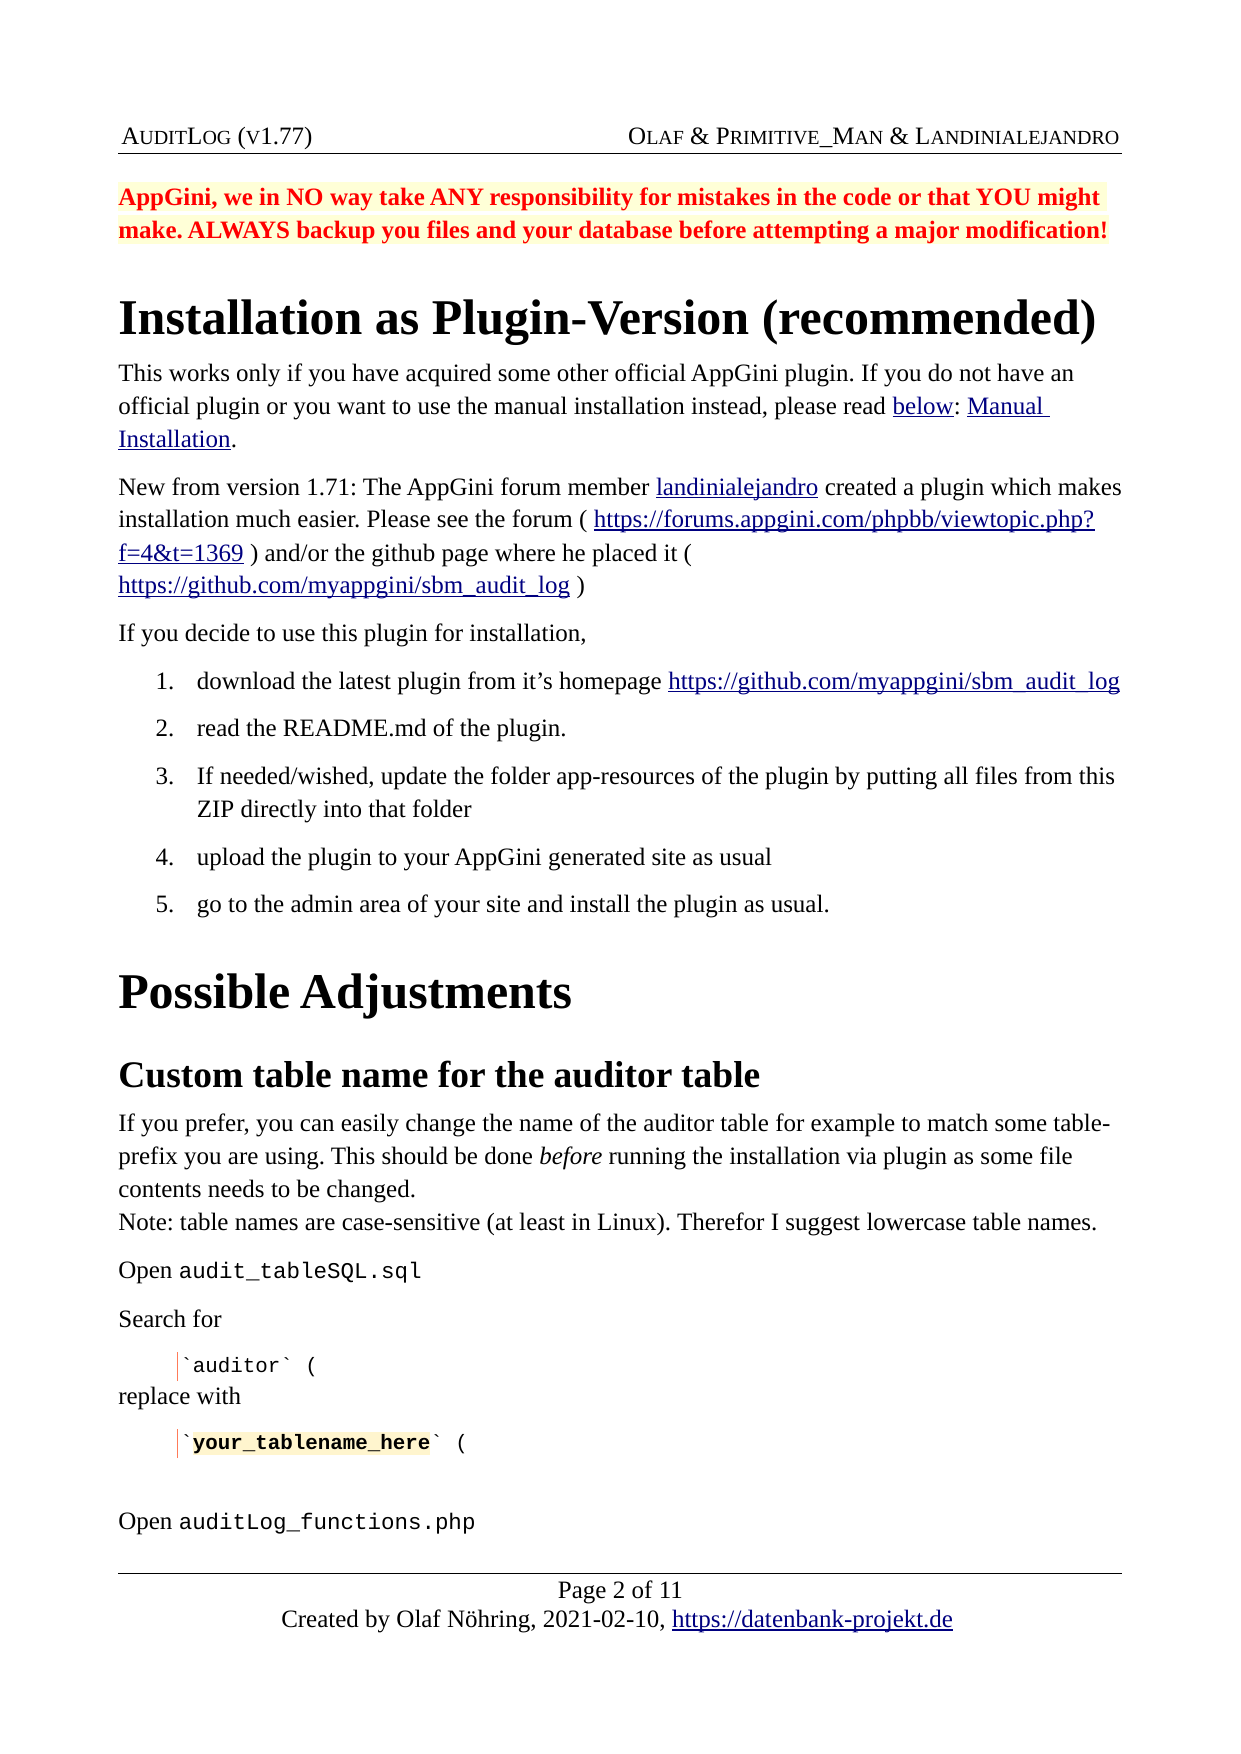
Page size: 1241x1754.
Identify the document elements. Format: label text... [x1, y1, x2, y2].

subtitle Custom table name for the auditor table [118, 1053, 1122, 1096]
list upload the plugin to your AppGini generated site as usual [155, 842, 1122, 870]
list download the latest plugin from it’s homepage https://github.com/myappgini/sbm_audit_log [155, 666, 1122, 694]
list read the README.md of the plugin. [155, 713, 1122, 742]
text If you decide to use this plugin for installation, [118, 618, 1122, 647]
text This works only if you have acquired some other official AppGini plugin. If you do not have an official plugin or you want to use the manual installation instead, please read below: Manual Installation. [118, 358, 1122, 453]
list If needed/wished, update the folder app-resources of the plugin by putting all files from this ZIP directly into that folder [155, 761, 1122, 823]
text `your_tablename_here` ( [178, 1429, 1063, 1458]
text New from version 1.71: The AppGini forum member landinialejandro created a plugin which makes installation much easier. Please see the forum ( https://forums.appgini.com/phpbb/viewtopic.php?f=4&t=1369 ) and/or the github page where he placed it ( https://github.com/myappgini/sbm_audit_log ) [118, 472, 1122, 599]
text AppGini, we in NO way take ANY responsibility for mistakes in the code or that YOU might make. ALWAYS backup you files and your database before attempting a major modification! [118, 182, 1122, 244]
text Open auditLog_functions.php [118, 1506, 1122, 1536]
text replace with [118, 1381, 1122, 1410]
text `auditor` ( [178, 1352, 1063, 1381]
subtitle Possible Adjustments [118, 962, 1122, 1019]
subtitle Installation as Plugin-Version (recommended) [118, 288, 1122, 345]
text Search for [118, 1304, 1122, 1333]
text Open audit_tableSQL.sql [118, 1255, 1122, 1285]
list go to the admin area of your site and install the plugin as usual. [155, 889, 1122, 918]
text If you prefer, you can easily change the name of the auditor table for example to match some table-prefix you are using. This should be done before running the installation via plugin as some file contents needs to be changed. Note: table names are case-sensitive (at least in Linux). Therefor I suggest lowercase table names. [118, 1108, 1122, 1236]
